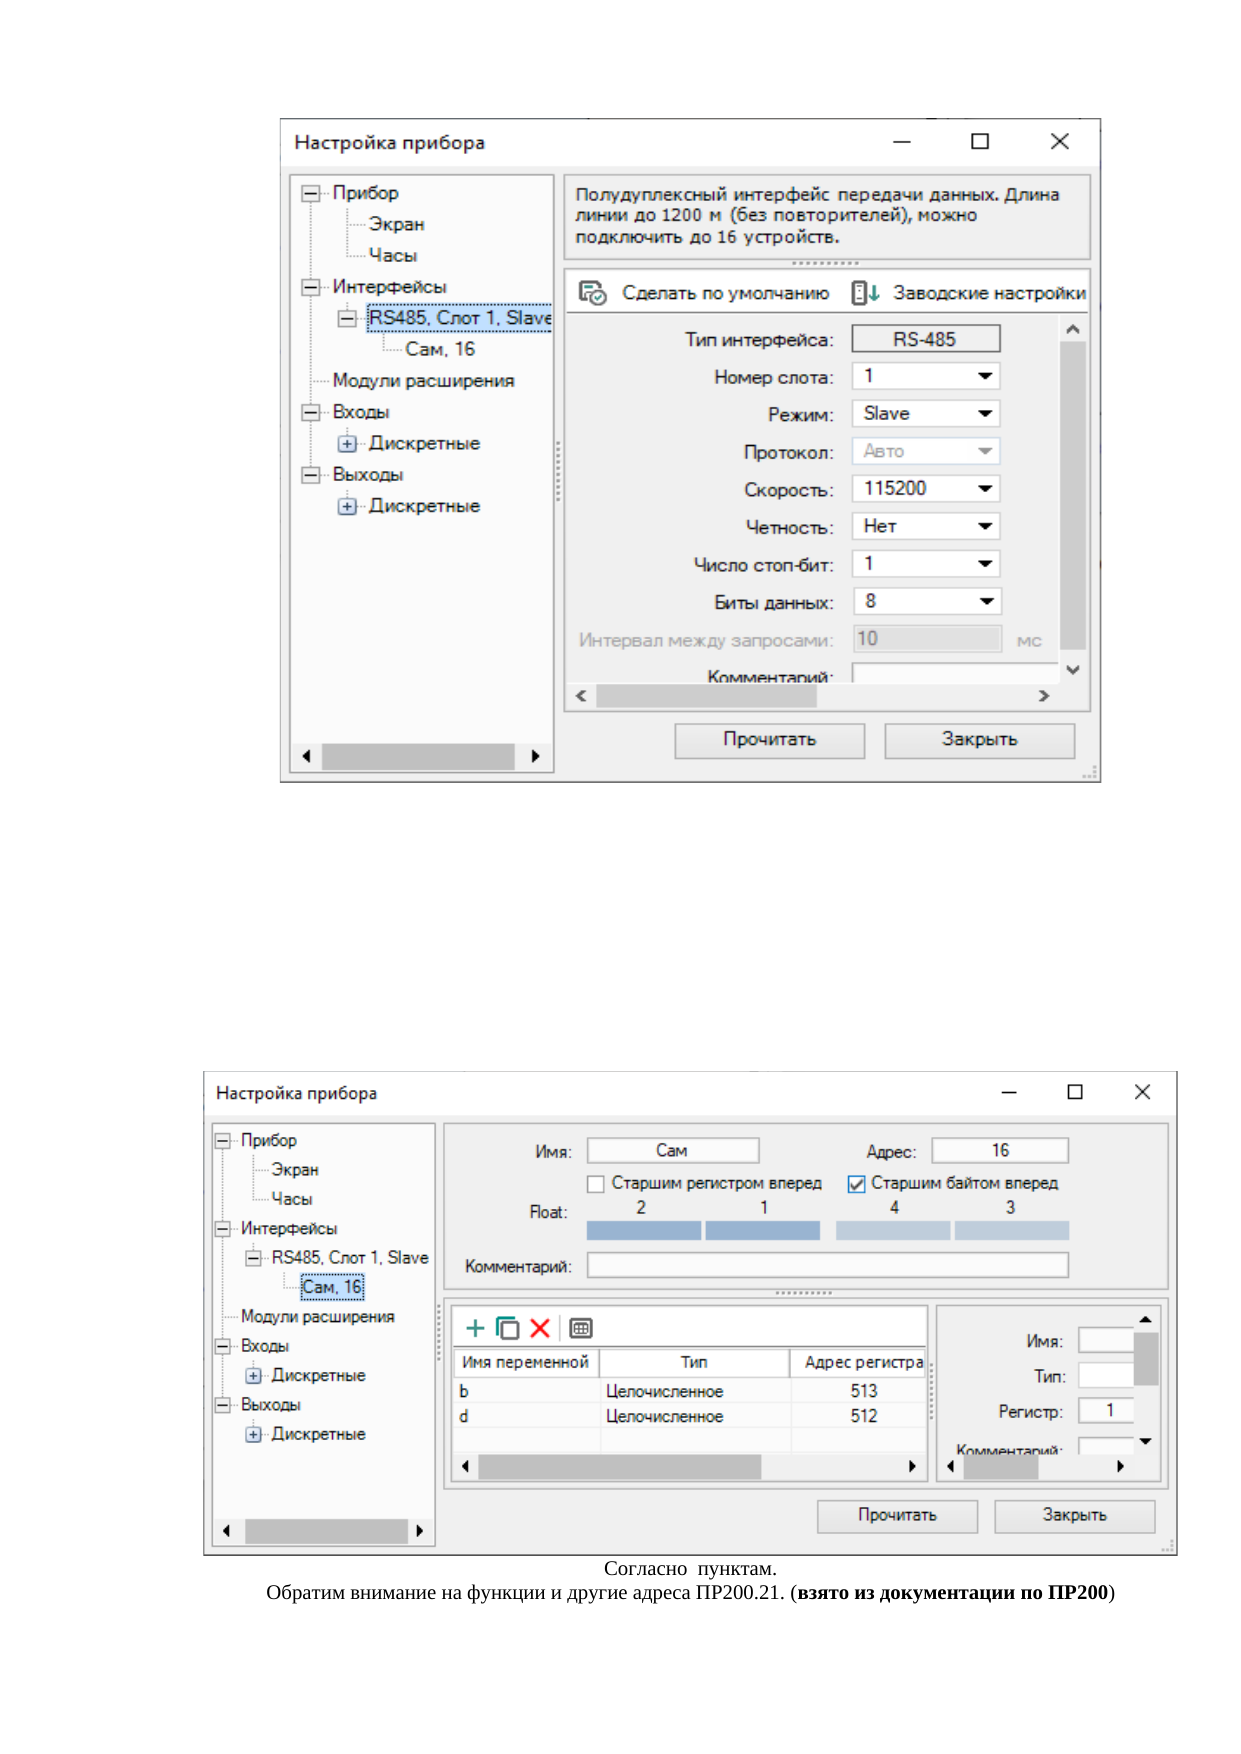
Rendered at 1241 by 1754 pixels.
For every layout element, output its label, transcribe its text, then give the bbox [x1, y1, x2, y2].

picture [203, 1071, 1178, 1556]
picture [279, 118, 1102, 783]
text Согласно пунктам. [177, 1071, 1204, 1580]
text Обратим внимание на функции и другие адреса ПР200.21. (взято из документации по ПР200) [177, 1580, 1204, 1604]
